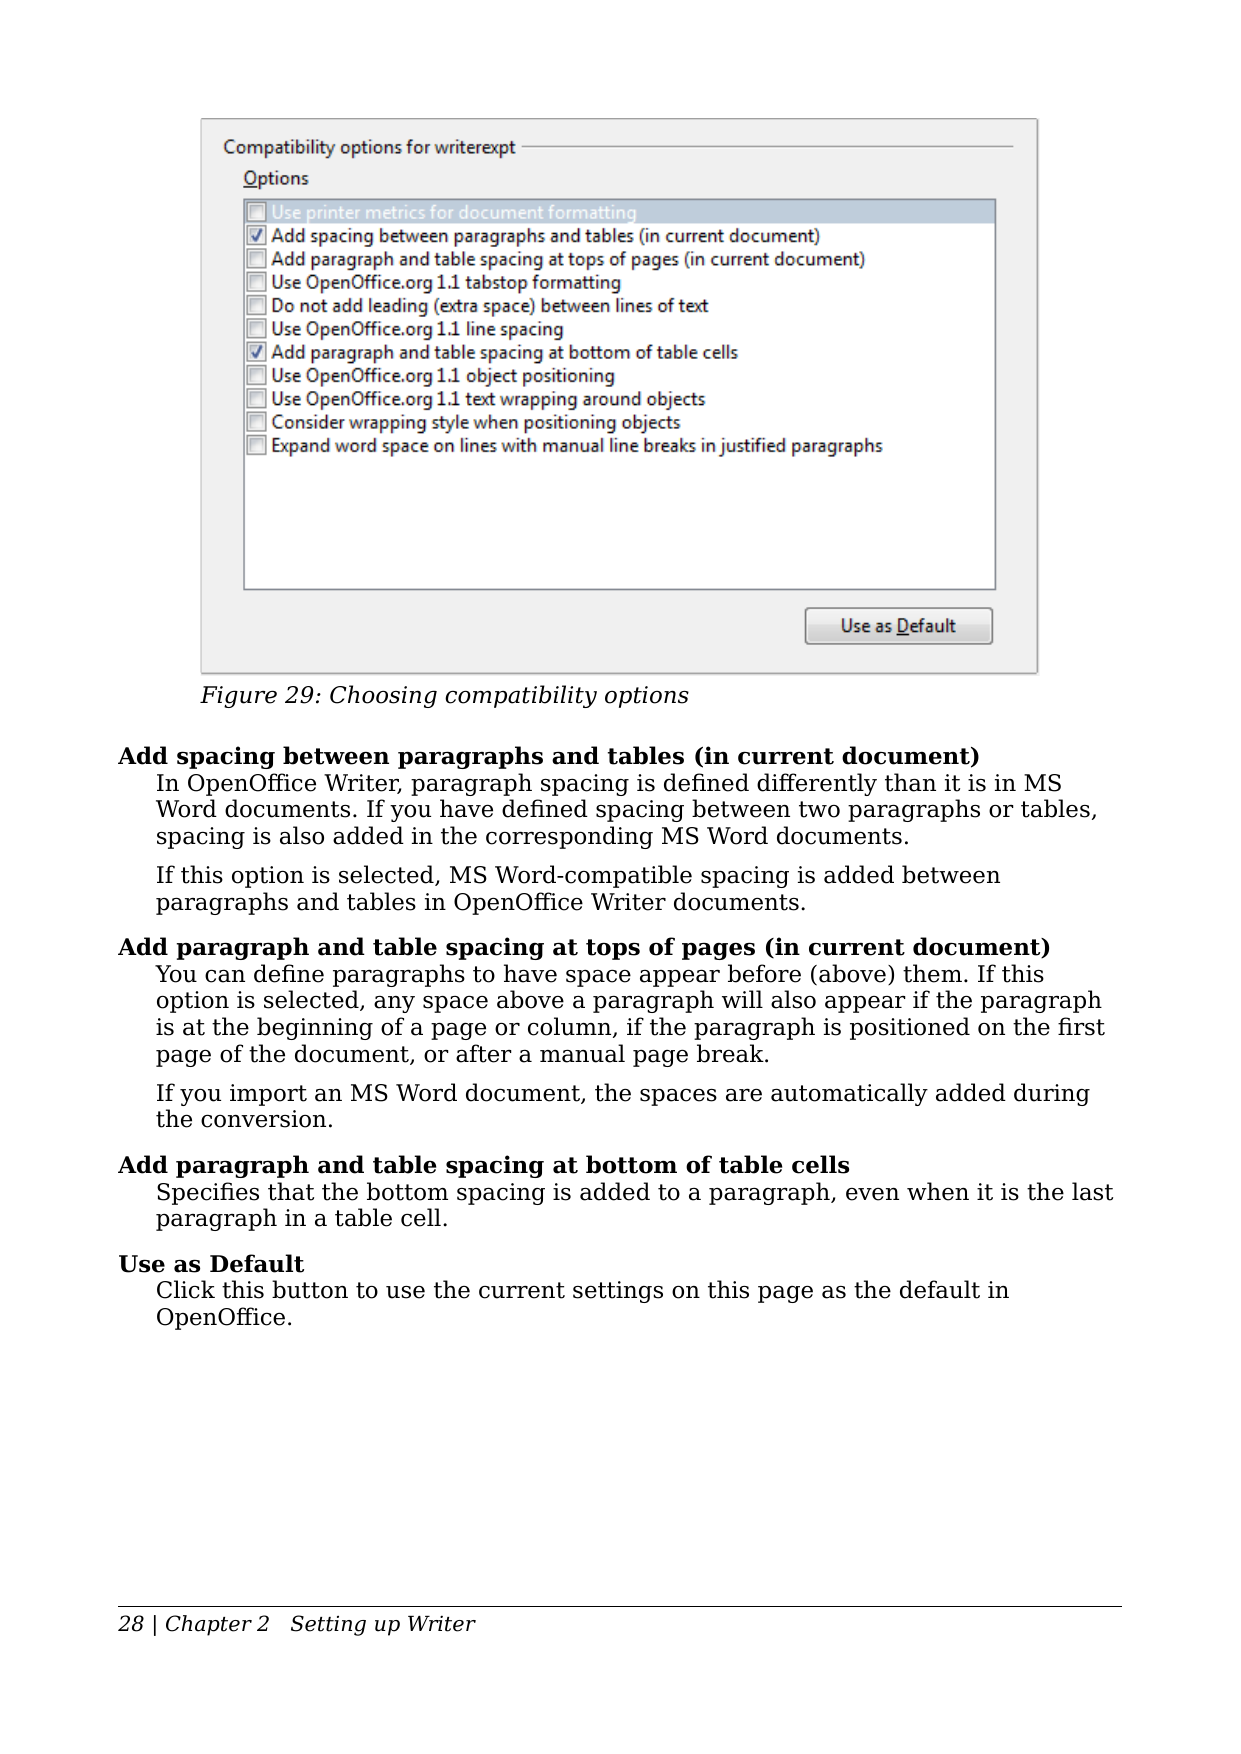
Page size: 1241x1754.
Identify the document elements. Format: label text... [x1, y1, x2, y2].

text If you import an MS Word document, the spaces are automatically added during the conversion. [156, 1080, 1122, 1133]
text If this option is selected, MS Word-compatible spacing is added between paragraphs and tables in OpenOffice Writer documents. [156, 862, 1122, 916]
text In OpenOffice Writer, paragraph spacing is defined differently than it is in MS Word documents. If you have defined spacing between two paragraphs or tables, spacing is also added in the corresponding MS Word documents. [156, 770, 1122, 850]
picture [200, 118, 1040, 676]
text Click this button to use the current settings on this page as the default in OpenOffice. [156, 1277, 1122, 1331]
text You can define paragraphs to have space appear before (above) them. If this option is selected, any space above a paragraph will also appear if the paragraph is at the beginning of a page or column, if the paragraph is positioned on the first page of the document, or after a manual page break. [156, 961, 1122, 1067]
text Figure 29: Choosing compatibility options [201, 682, 1040, 709]
text Add paragraph and table spacing at bottom of table cells [118, 1152, 1122, 1179]
text Add paragraph and table spacing at tops of pages (in current document) [118, 934, 1122, 961]
text Use as Default [118, 1250, 1122, 1277]
text Specifies that the bottom spacing is added to a paragraph, even when it is the last paragraph in a table cell. [156, 1179, 1122, 1232]
text Add spacing between paragraphs and tables (in current document) [118, 743, 1122, 770]
